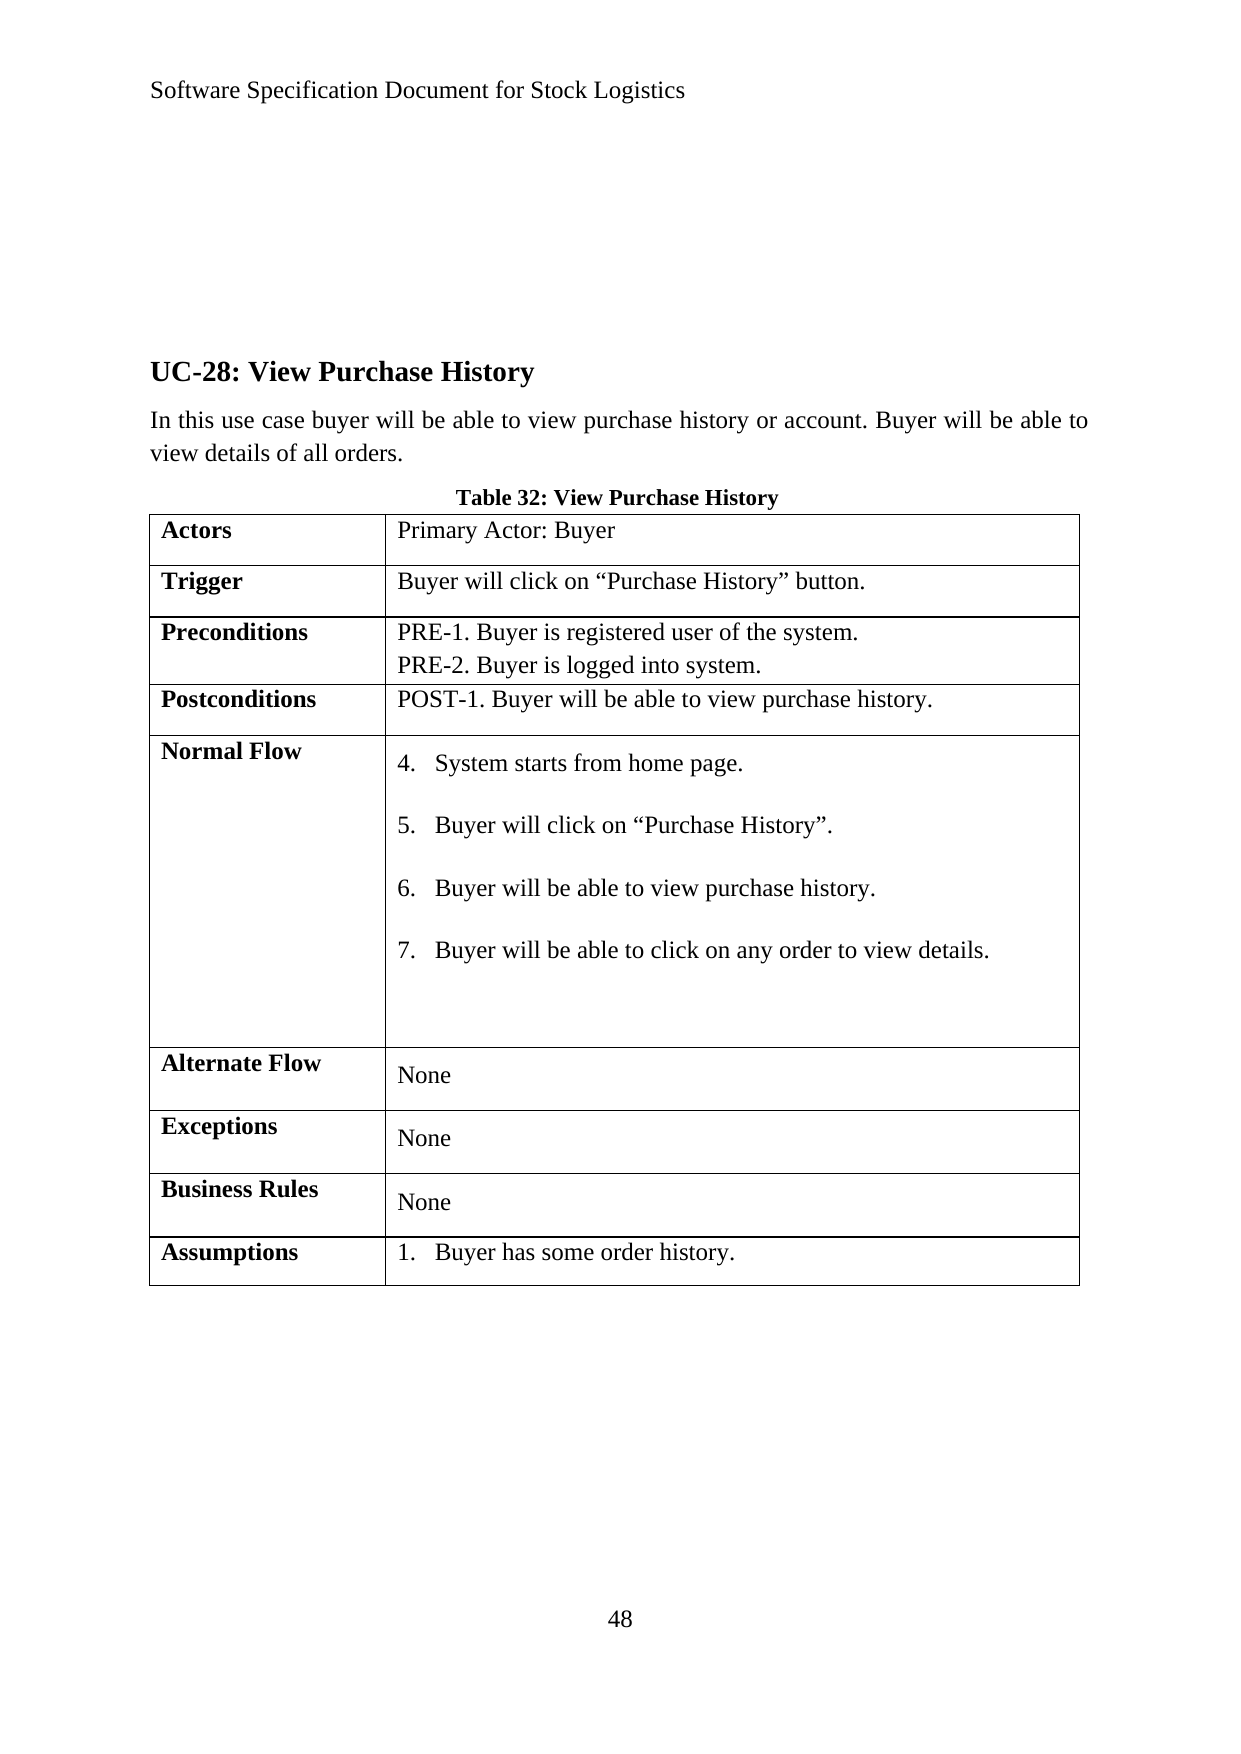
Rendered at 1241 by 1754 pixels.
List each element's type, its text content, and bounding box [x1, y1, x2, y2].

text Table 32: View Purchase History [150, 484, 1090, 510]
table_cell Business Rules [150, 1174, 385, 1236]
text In this use case buyer will be able to view purchase history or account. Buyer will be able to view details of all orders. [150, 405, 1090, 467]
table_cell Exceptions [150, 1111, 385, 1173]
table_cell Assumptions [150, 1238, 385, 1284]
table_cell Preconditions [150, 618, 385, 683]
table_cell Buyer has some order history. [386, 1238, 1079, 1284]
table_cell Buyer will click on “Purchase History” button. [386, 566, 1079, 616]
table_cell Alternate Flow [150, 1048, 385, 1110]
table_cell Postconditions [150, 685, 385, 735]
table_cell PRE-1. Buyer is registered user of the system. PRE-2. Buyer is logged into system. [386, 618, 1079, 683]
text UC-28: View Purchase History [150, 354, 1090, 388]
table_cell None [386, 1174, 1079, 1236]
table_cell None [386, 1048, 1079, 1110]
table_cell None [386, 1111, 1079, 1173]
table_cell Normal Flow [150, 736, 385, 1047]
table_header Primary Actor: Buyer [386, 515, 1079, 565]
table_cell POST-1. Buyer will be able to view purchase history. [386, 685, 1079, 735]
table_cell Trigger [150, 566, 385, 616]
table_header Actors [150, 515, 385, 565]
table_cell System starts from home page. Buyer will click on “Purchase History”. Buyer will be able to view purchase history. Buyer will be able to click on any order to view details. [386, 736, 1079, 1047]
